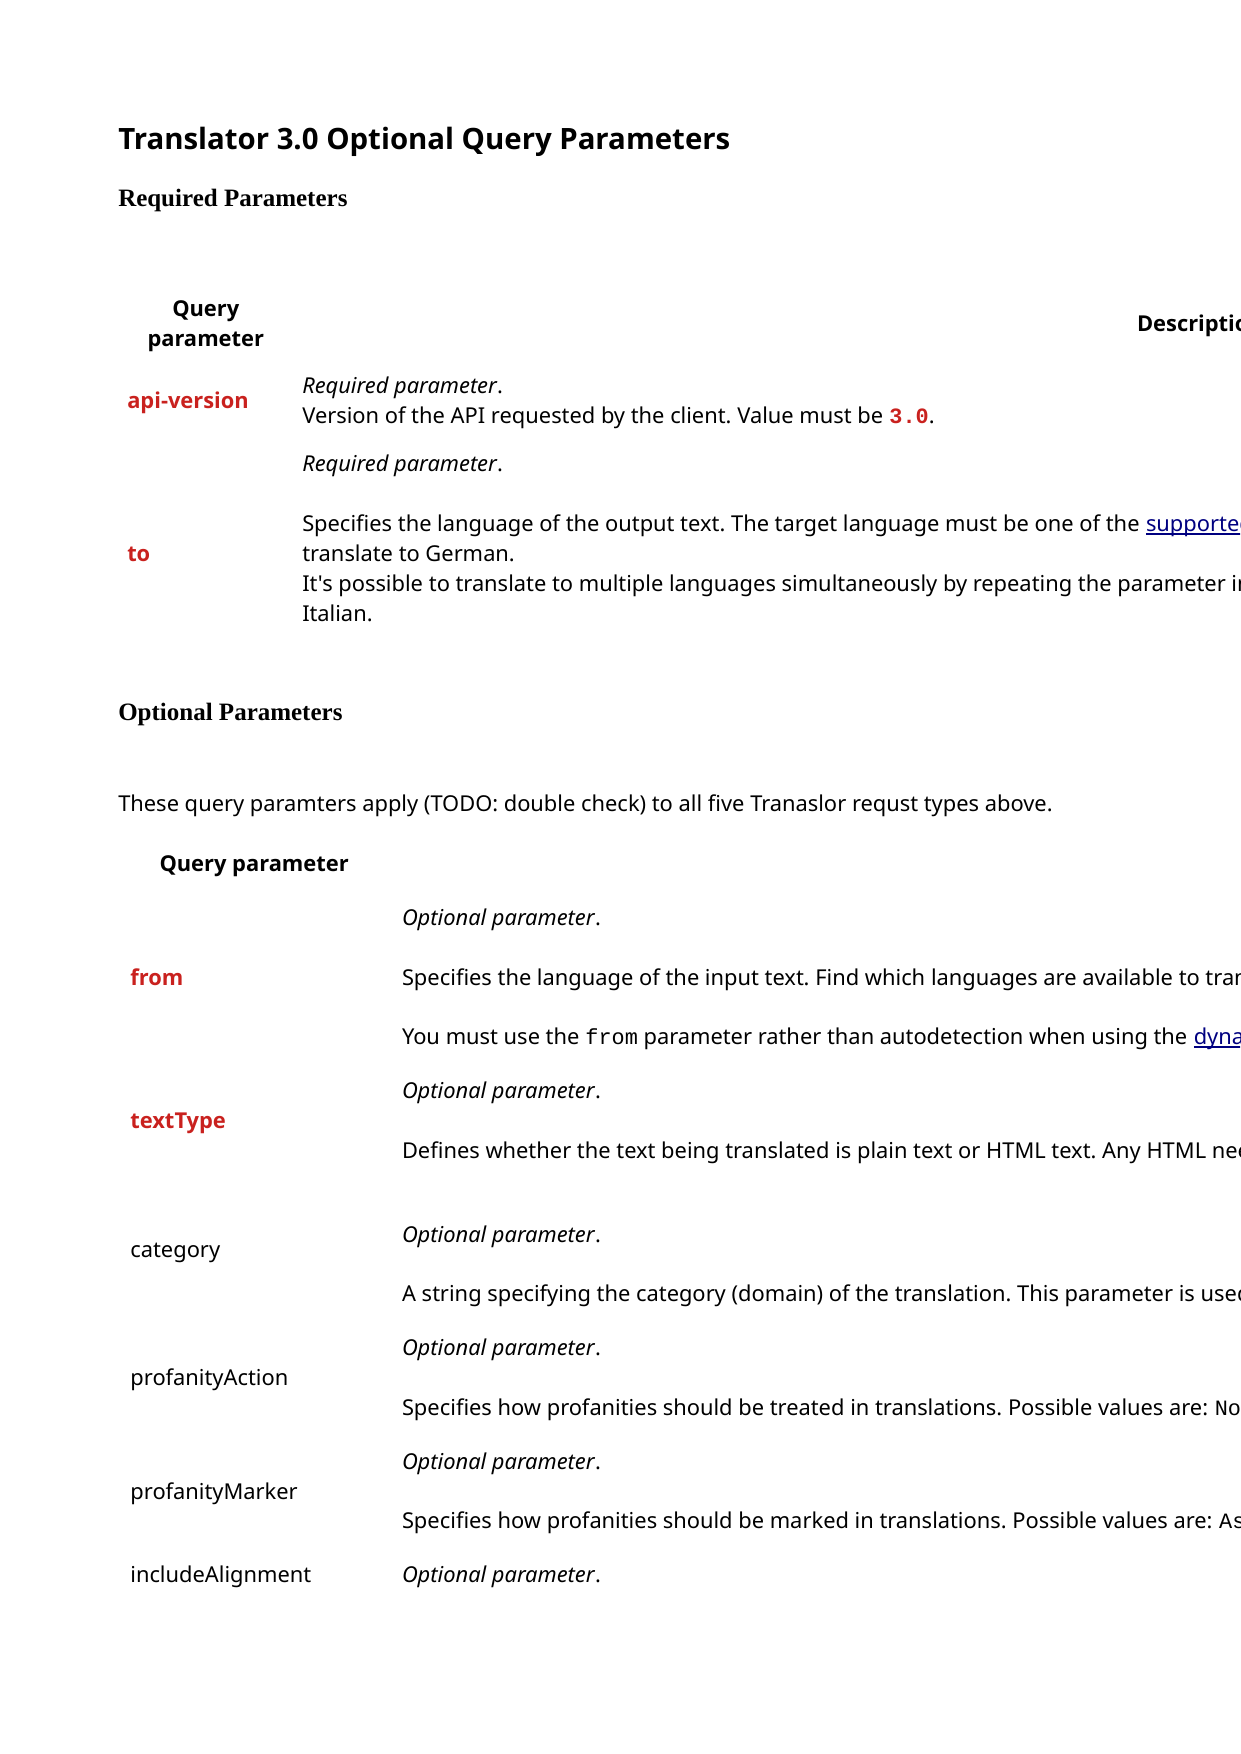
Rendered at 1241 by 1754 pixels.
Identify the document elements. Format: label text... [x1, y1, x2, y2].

table_cell api-version [118, 361, 293, 439]
table_cell from [118, 890, 390, 1063]
table_cell Required parameter. Specifies the language of the output text. The target language must be one of the supported languages included in the translation scope. For example, use to=de to translate to German. It's possible to translate to multiple languages simultaneously by repeating the parameter in the query string. For example, use to=de&to=it to translate to German and Italian. [293, 439, 1240, 636]
table_cell textType [118, 1063, 390, 1177]
table_cell Optional parameter. Specifies the language of the input text. Find which languages are available to translate from by looking up supported languages using the translation scope. If the from parameter is not specified, automatic language detection is applied to determine the source language. You must use the from parameter rather than autodetection when using the dynamic dictionary feature. [390, 890, 1240, 1063]
table_header Query parameter [118, 836, 390, 890]
table_cell Required parameter. Version of the API requested by the client. Value must be 3.0. [293, 361, 1240, 439]
table_cell Optional parameter. Defines whether the text being translated is plain text or HTML text. Any HTML needs to be a well-formed, complete element. Possible values are: plain (default) or html. [390, 1063, 1240, 1177]
table_cell to [118, 439, 293, 636]
table_cell Optional parameter. Specifies how profanities should be marked in translations. Possible values are: Asterisk (default) or Tag. To understand ways to treat profanity, see Profanity handling. [390, 1434, 1240, 1547]
text These query paramters apply (TODO: double check) to all five Tranaslor requst types above. [118, 787, 1122, 817]
table_cell profanityMarker [118, 1434, 390, 1547]
table_cell Optional parameter. Specifies how profanities should be treated in translations. Possible values are: NoAction (default), Marked or Deleted. To understand ways to treat profanity, see Profanity handling. [390, 1320, 1240, 1434]
table_header Query parameter [118, 254, 293, 361]
subtitle Translator 3.0 Optional Query Parameters [118, 118, 1122, 158]
table_header Description [293, 254, 1240, 361]
table_header Description [390, 836, 1240, 890]
table_cell category [118, 1177, 390, 1320]
table_cell profanityAction [118, 1320, 390, 1434]
subtitle Required Parameters [118, 183, 1122, 212]
table_cell Optional parameter. Specifies whether to include alignment projection from source text to translated text. Possible values are: true or false (default). [390, 1547, 1240, 1631]
table_cell Optional parameter. A string specifying the category (domain) of the translation. This parameter is used to get translations from a customized system built with Custom Translator. Add the Category ID from your Custom Translator project details to this parameter to use your deployed customized system. Default value is: general. [390, 1177, 1240, 1320]
subtitle Optional Parameters [118, 697, 1122, 726]
table_cell includeAlignment [118, 1547, 390, 1631]
